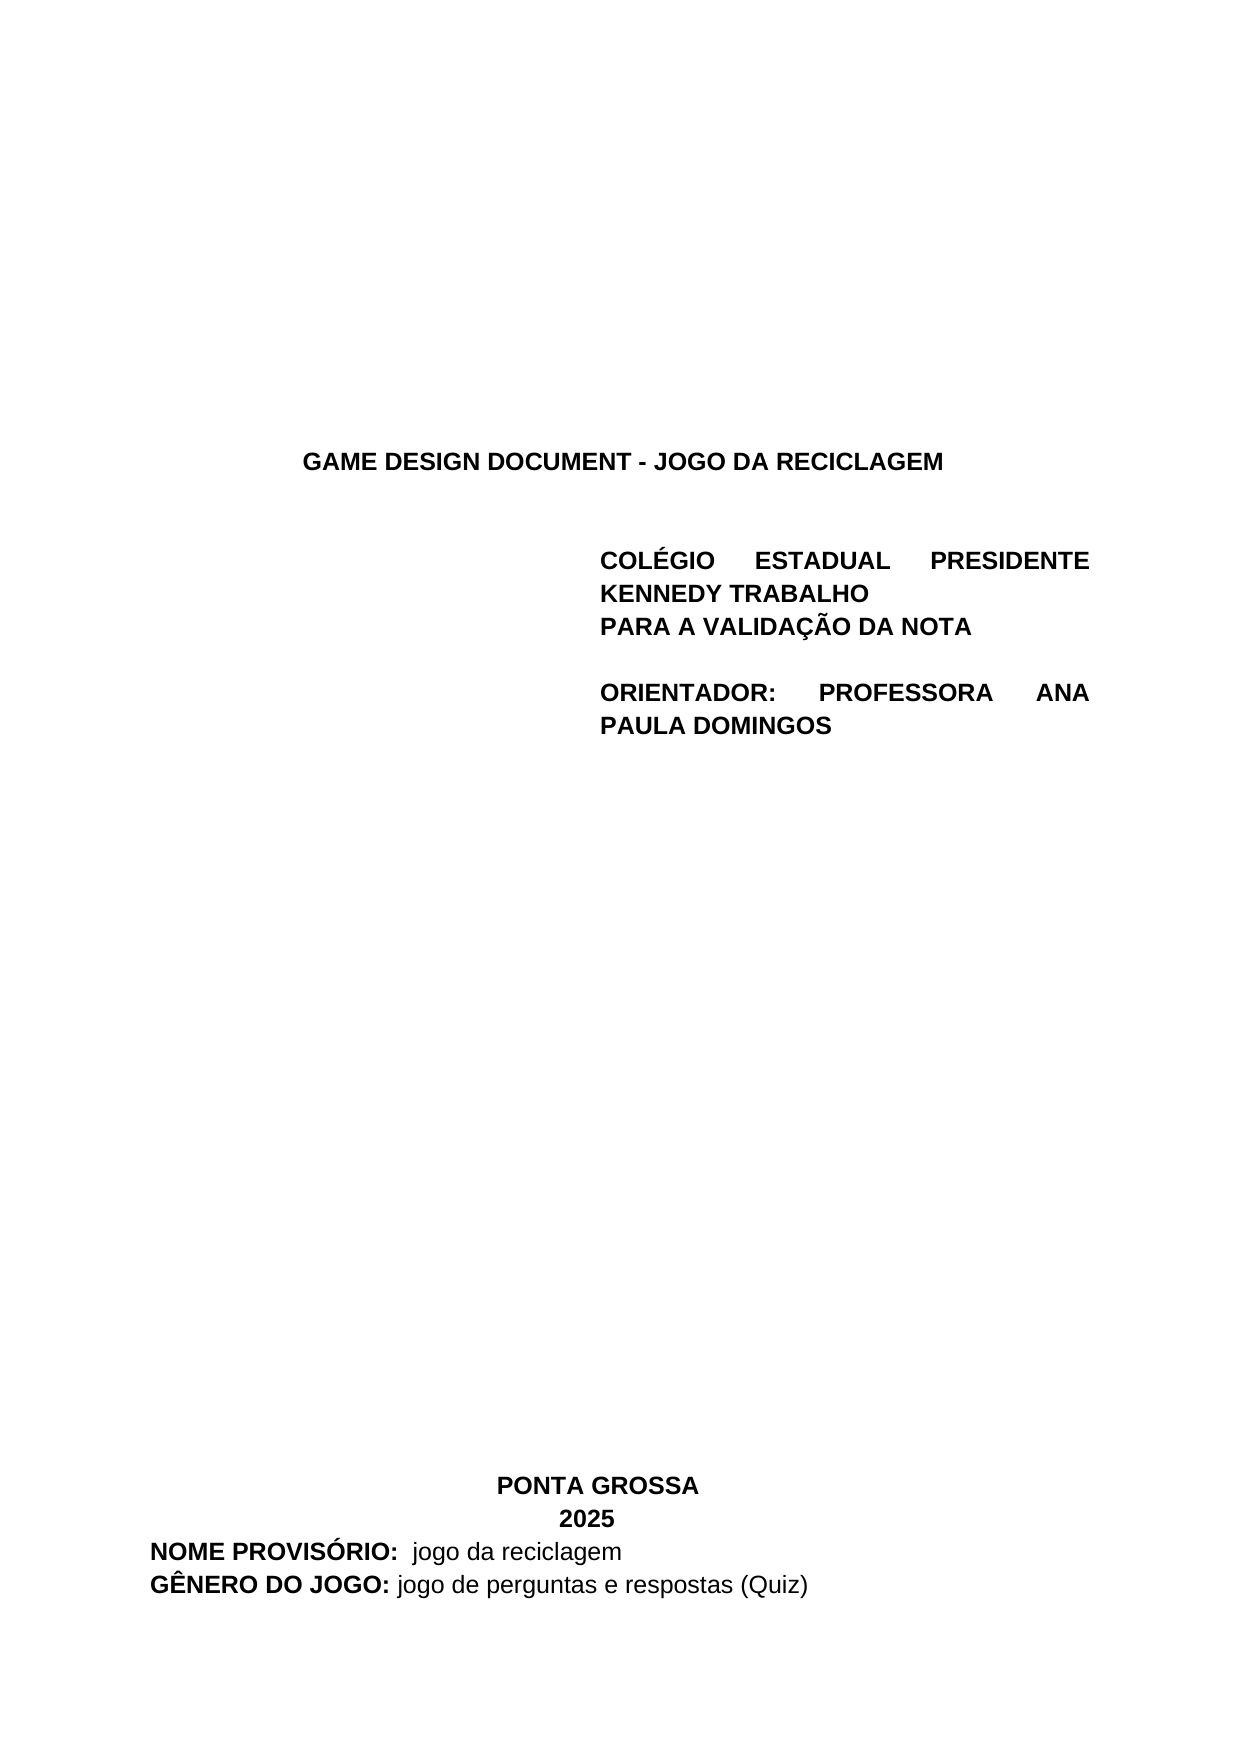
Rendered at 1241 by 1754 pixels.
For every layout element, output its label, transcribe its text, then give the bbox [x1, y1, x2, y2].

text NOME PROVISÓRIO: jogo da reciclagem [150, 1537, 1090, 1566]
text GAME DESIGN DOCUMENT - JOGO DA RECICLAGEM [150, 447, 1090, 476]
text PONTA GROSSA [150, 1471, 1090, 1499]
text COLÉGIO ESTADUAL PRESIDENTE KENNEDY TRABALHO [600, 546, 1090, 608]
text 2025 [150, 1504, 1090, 1533]
text PARA A VALIDAÇÃO DA NOTA [600, 612, 1090, 641]
text GÊNERO DO JOGO: jogo de perguntas e respostas (Quiz) [150, 1570, 1090, 1599]
text ORIENTADOR: PROFESSORA ANA PAULA DOMINGOS [600, 678, 1090, 740]
